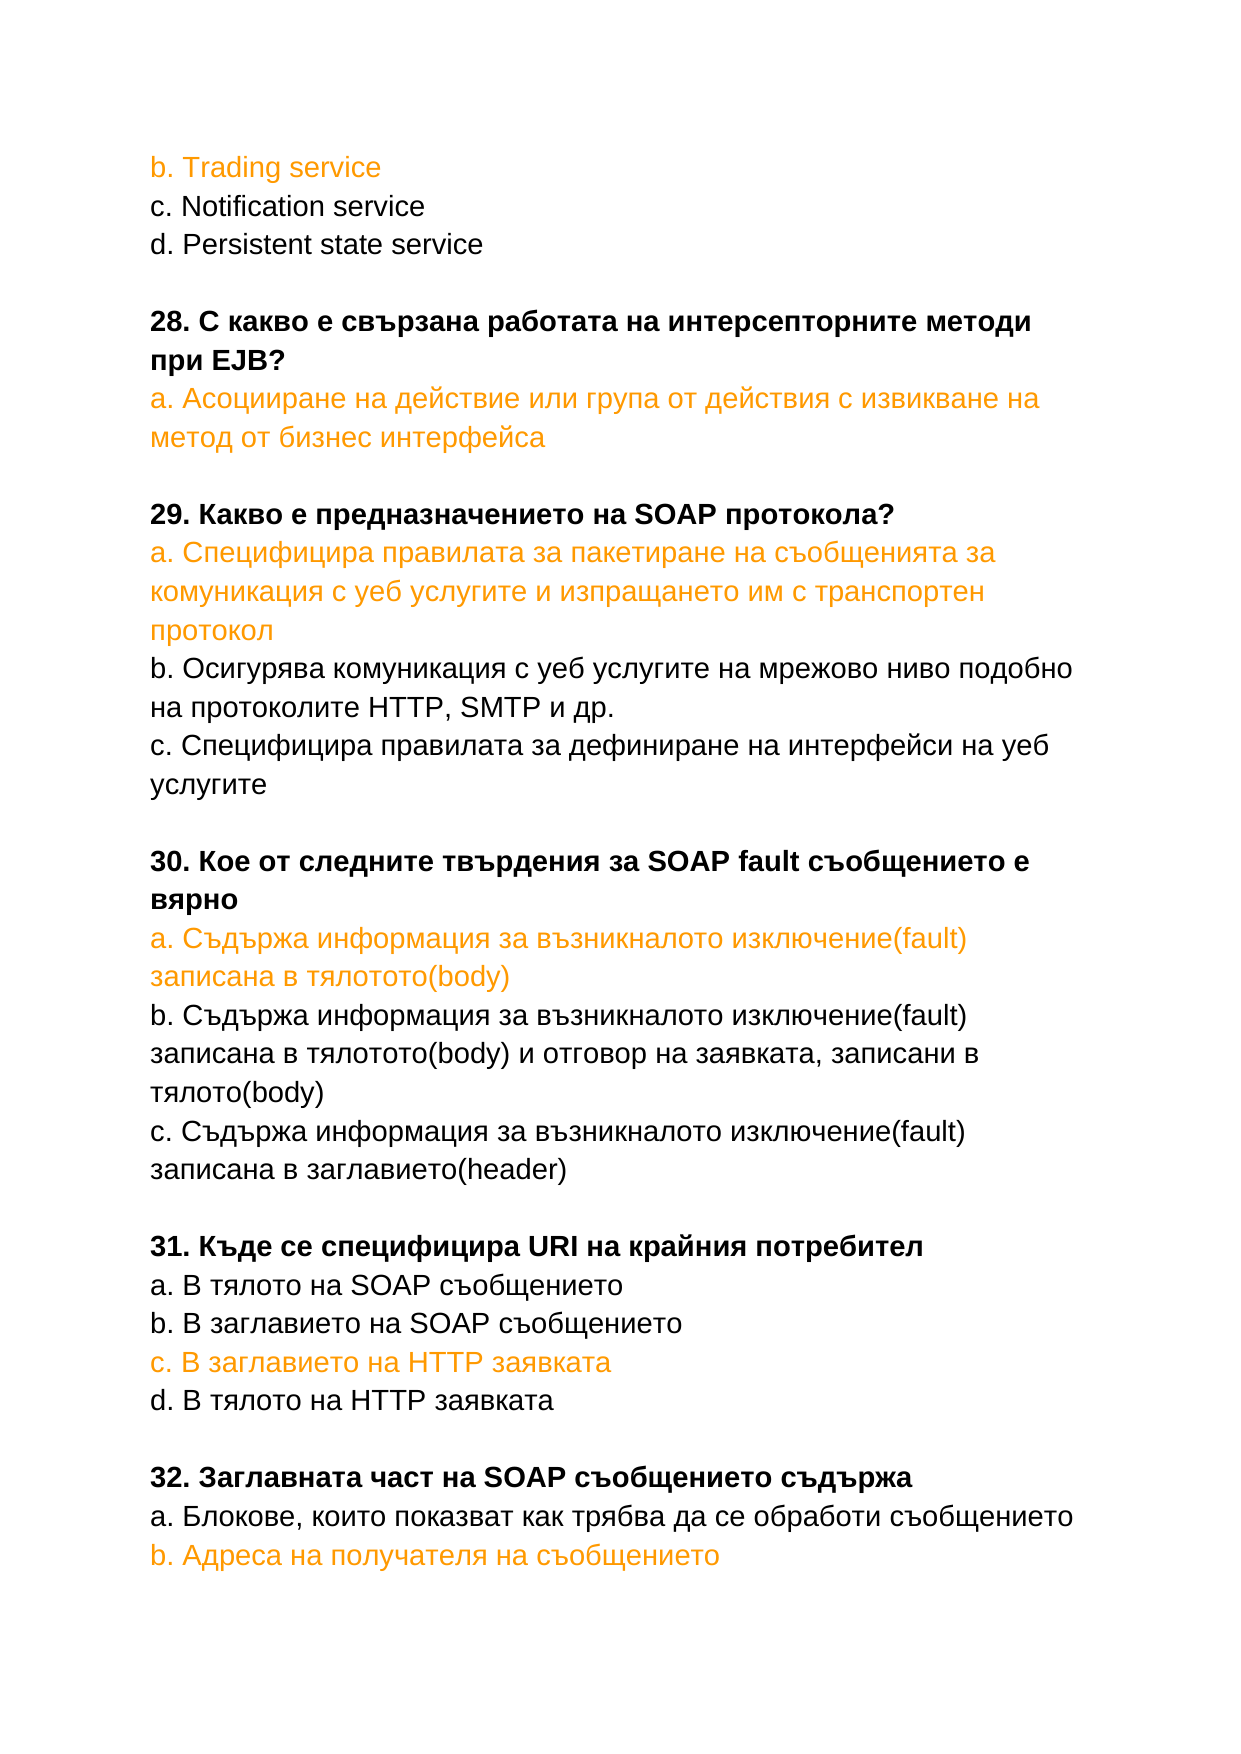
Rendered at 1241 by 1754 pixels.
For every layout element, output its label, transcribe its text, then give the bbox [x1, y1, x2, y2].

text a. В тялото на SOAP съобщението [150, 1268, 1090, 1301]
text a. Блокове, които показват как трябва да се обработи съобщението [150, 1499, 1090, 1532]
text c. Съдържа информация за възникналото изключение(fault) записана в заглавието(header) [150, 1113, 1090, 1186]
text 31. Къде се специфицира URI на крайния потребител [150, 1229, 1090, 1263]
text b. Съдържа информация за възникналото изключение(fault) записана в тялотото(body) и отговор на заявката, записани в тялото(body) [150, 998, 1090, 1108]
text 28. С какво е свързана работата на интерсепторните методи при EJB? [150, 304, 1090, 376]
text 30. Кое от следните твърдения за SOAP fault съобщението е вярно [150, 844, 1090, 916]
text d. В тялото на HTTP заявката [150, 1383, 1090, 1417]
text a. Специфицира правилата за пакетиране на съобщенията за комуникация с уеб услугите и изпращането им с транспортен протокол [150, 535, 1090, 646]
text a. Съдържа информация за възникналото изключение(fault) записана в тялотото(body) [150, 921, 1090, 993]
text b. Осигурява комуникация с уеб услугите на мрежово ниво подобно на протоколите HTTP, SMTP и др. [150, 651, 1090, 723]
text 32. Заглавната част на SOAP съобщението съдържа [150, 1460, 1090, 1494]
text a. Асоцииране на действие или група от действия с извикване на метод от бизнес интерфейса [150, 381, 1090, 453]
text b. Адреса на получателя на съобщението [150, 1537, 1090, 1571]
text c. Notification service [150, 188, 1090, 222]
text c. В заглавието на HTTP заявката [150, 1345, 1090, 1378]
text b. В заглавието на SOAP съобщението [150, 1306, 1090, 1340]
text b. Trading service [150, 150, 1090, 183]
text d. Persistent state service [150, 227, 1090, 261]
text c. Специфицира правилата за дефиниране на интерфейси на уеб услугите [150, 728, 1090, 800]
text 29. Какво е предназначението на SOAP протокола? [150, 497, 1090, 530]
